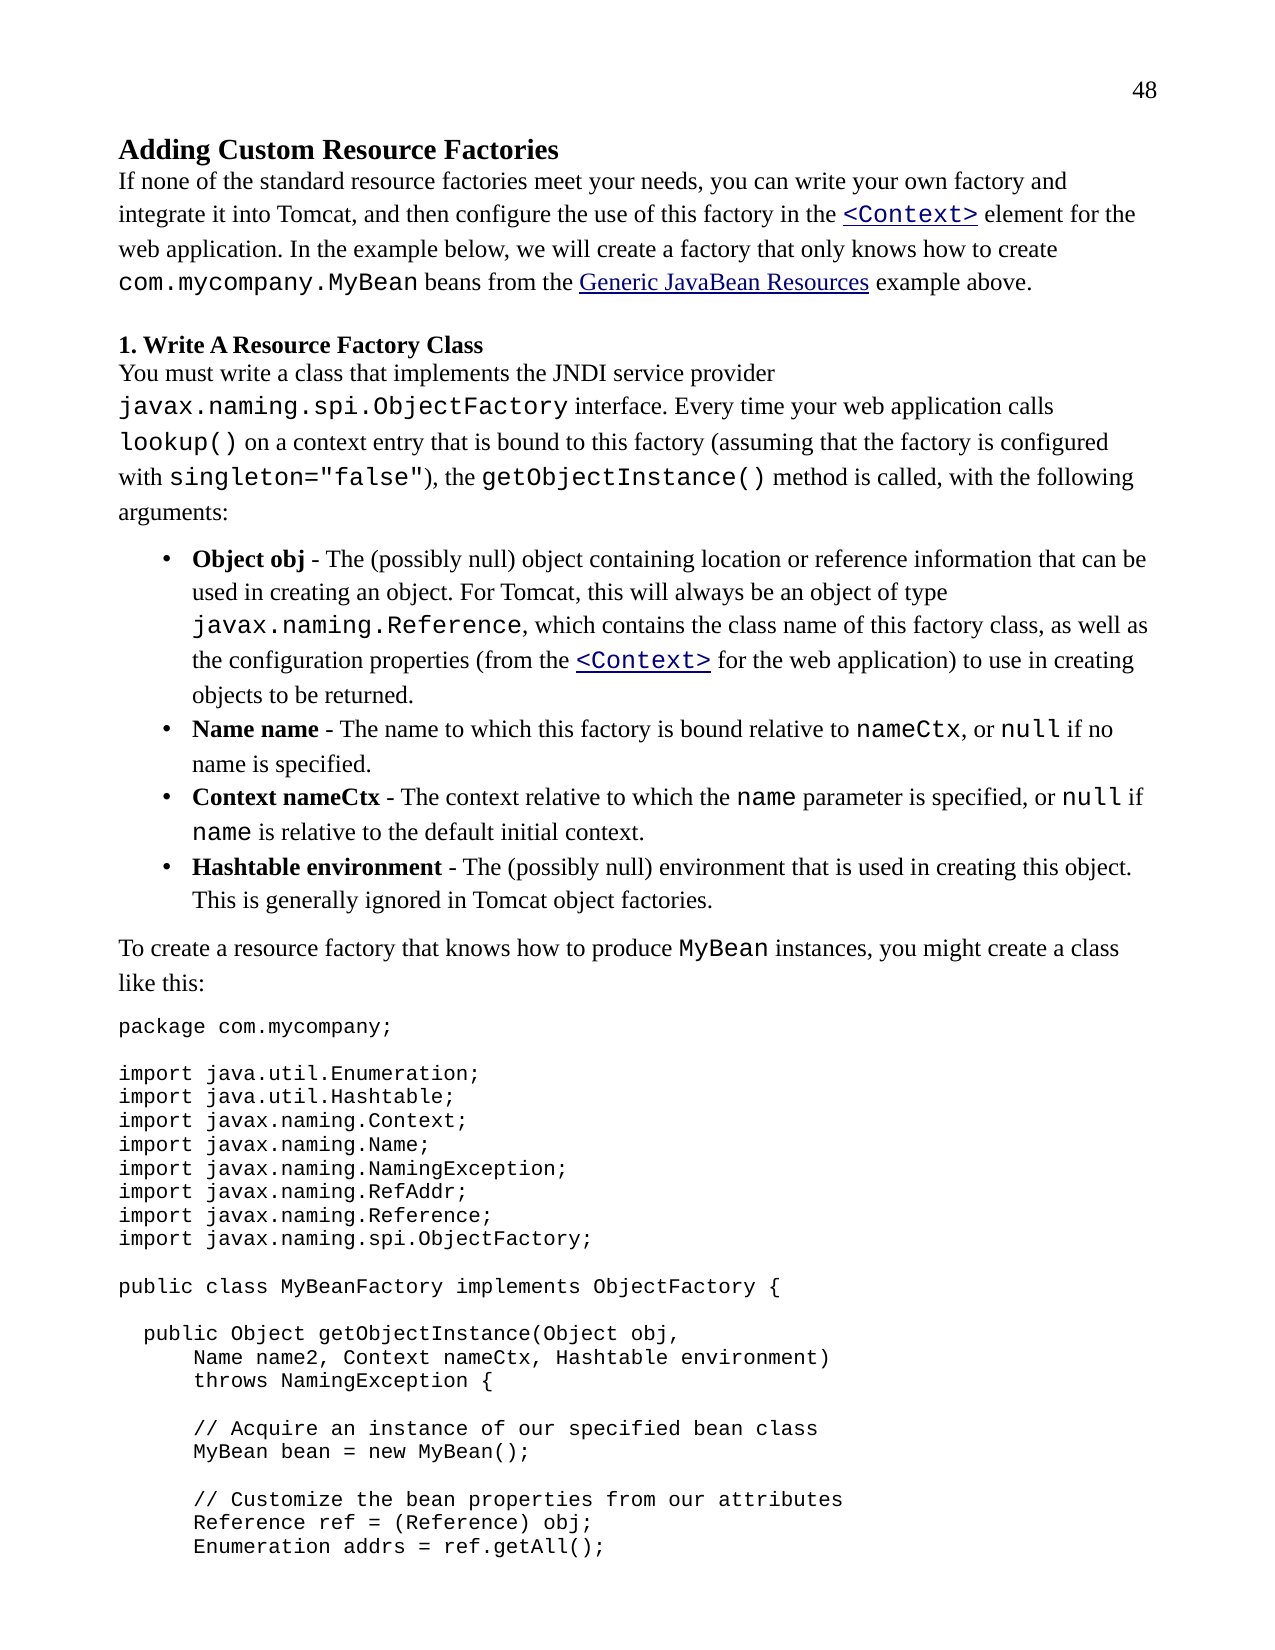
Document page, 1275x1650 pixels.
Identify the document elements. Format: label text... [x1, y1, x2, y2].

list Object obj - The (possibly null) object containing location or reference information that can be used in creating an object. For Tomcat, this will always be an object of type javax.naming.Reference, which contains the class name of this factory class, as well as the configuration properties (from the <Context> for the web application) to use in creating objects to be returned. [162, 544, 1157, 709]
text To create a resource factory that knows how to produce MyBean instances, you might create a class like this: [118, 933, 1157, 997]
text package com.mycompany; [118, 1016, 1157, 1039]
text MyBean bean = new MyBean(); [118, 1441, 1157, 1465]
text import javax.naming.RefAddr; [118, 1181, 1157, 1205]
text // Customize the bean properties from our attributes [118, 1488, 1157, 1512]
text Reference ref = (Reference) obj; [118, 1512, 1157, 1536]
subtitle 1. Write A Resource Factory Class [118, 330, 1157, 358]
text throws NamingException { [118, 1370, 1157, 1394]
list Context nameCtx - The context relative to which the name parameter is specified, or null if name is relative to the default initial context. [162, 782, 1157, 848]
subtitle Adding Custom Resource Factories [118, 132, 1157, 166]
text public Object getObjectInstance(Object obj, [118, 1323, 1157, 1347]
text import javax.naming.Reference; [118, 1205, 1157, 1228]
text import java.util.Hashtable; [118, 1087, 1157, 1110]
text import javax.naming.spi.ObjectFactory; [118, 1228, 1157, 1252]
list Name name - The name to which this factory is bound relative to nameCtx, or null if no name is specified. [162, 714, 1157, 777]
text Name name2, Context nameCtx, Hashtable environment) [118, 1347, 1157, 1370]
text import javax.naming.NamingException; [118, 1157, 1157, 1181]
text If none of the standard resource factories meet your needs, you can write your own factory and integrate it into Tomcat, and then configure the use of this factory in the <Context> element for the web application. In the example below, we will create a factory that only knows how to create com.mycompany.MyBean beans from the Generic JavaBean Resources example above. [118, 166, 1157, 298]
text Enumeration addrs = ref.getAll(); [118, 1536, 1157, 1559]
text // Acquire an instance of our specified bean class [118, 1418, 1157, 1441]
text import javax.naming.Name; [118, 1134, 1157, 1157]
list Hashtable environment - The (possibly null) environment that is used in creating this object. This is generally ignored in Tomcat object factories. [162, 852, 1157, 914]
text import java.util.Enumeration; [118, 1063, 1157, 1087]
text You must write a class that implements the JNDI service provider javax.naming.spi.ObjectFactory interface. Every time your web application calls lookup() on a context entry that is bound to this factory (assuming that the factory is configured with singleton="false"), the getObjectInstance() method is called, with the following arguments: [118, 358, 1157, 526]
text public class MyBeanFactory implements ObjectFactory { [118, 1276, 1157, 1299]
text import javax.naming.Context; [118, 1110, 1157, 1134]
